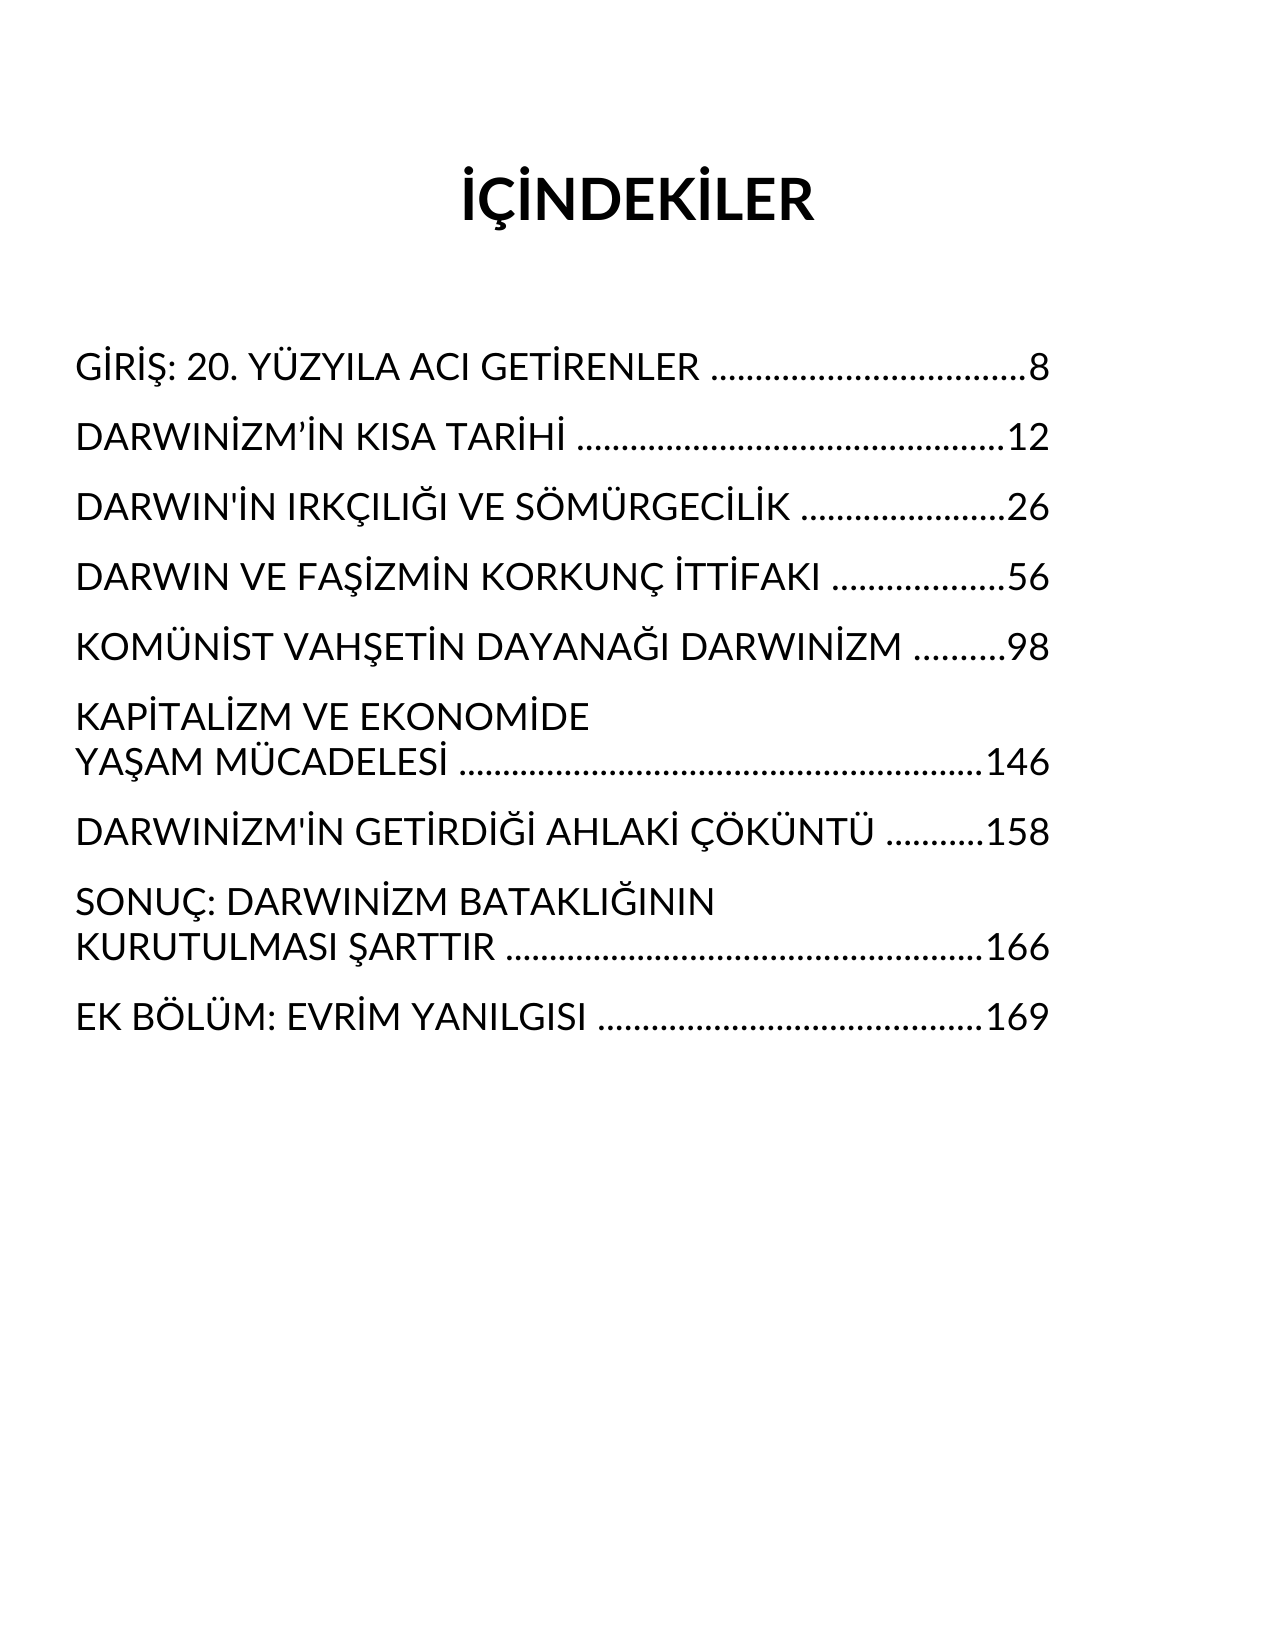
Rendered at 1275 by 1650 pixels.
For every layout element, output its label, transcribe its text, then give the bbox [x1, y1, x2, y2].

subtitle GİRİŞ: 20. YÜZYILA ACI GETİRENLER 8 [75, 343, 1200, 388]
subtitle İÇİNDEKİLER [75, 162, 1200, 232]
subtitle DARWINİZM’İN KISA TARİHİ 12 [75, 413, 1200, 458]
subtitle SONUÇ: DARWINİZM BATAKLIĞININ KURUTULMASI ŞARTTIR 166 [75, 878, 1200, 968]
subtitle DARWIN'İN IRKÇILIĞI VE SÖMÜRGECİLİK 26 [75, 483, 1200, 528]
subtitle KOMÜNİST VAHŞETİN DAYANAĞI DARWINİZM 98 [75, 623, 1200, 668]
subtitle KAPİTALİZM VE EKONOMİDE YAŞAM MÜCADELESİ 146 [75, 693, 1200, 783]
subtitle DARWIN VE FAŞİZMİN KORKUNÇ İTTİFAKI 56 [75, 553, 1200, 598]
subtitle DARWINİZM'İN GETİRDİĞİ AHLAKİ ÇÖKÜNTÜ 158 [75, 808, 1200, 853]
subtitle EK BÖLÜM: EVRİM YANILGISI 169 [75, 993, 1200, 1038]
